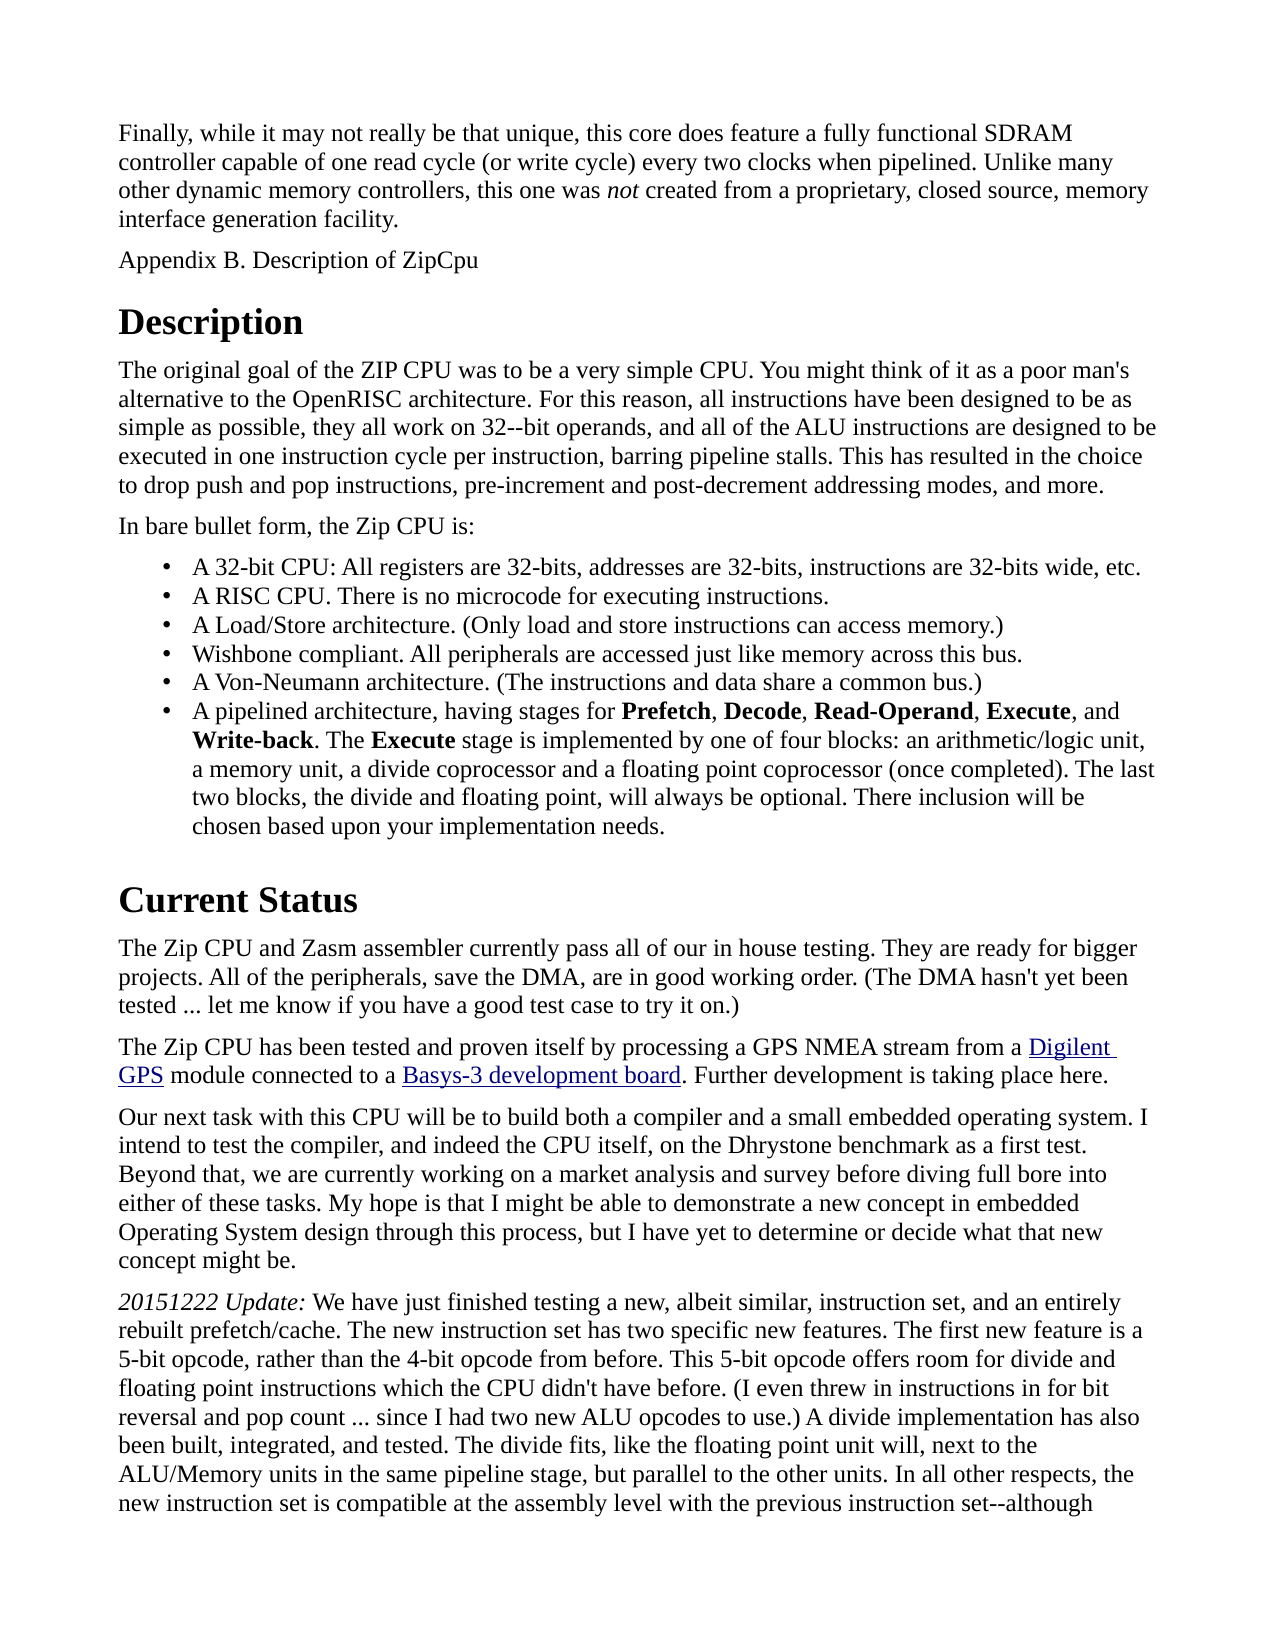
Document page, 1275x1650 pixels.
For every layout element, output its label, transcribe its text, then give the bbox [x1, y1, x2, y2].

list A 32-bit CPU: All registers are 32-bits, addresses are 32-bits, instructions are 32-bits wide, etc. [162, 552, 1157, 581]
list A pipelined architecture, having stages for Prefetch, Decode, Read-Operand, Execute, and Write-back. The Execute stage is implemented by one of four blocks: an arithmetic/logic unit, a memory unit, a divide coprocessor and a floating point coprocessor (once completed). The last two blocks, the divide and floating point, will always be optional. There inclusion will be chosen based upon your implementation needs. [162, 696, 1157, 840]
list A Von-Neumann architecture. (The instructions and data share a common bus.) [162, 667, 1157, 696]
text Our next task with this CPU will be to build both a compiler and a small embedded operating system. I intend to test the compiler, and indeed the CPU itself, on the Dhrystone benchmark as a first test. Beyond that, we are currently working on a market analysis and survey before diving full bore into either of these tasks. My hope is that I might be able to demonstrate a new concept in embedded Operating System design through this process, but I have yet to determine or decide what that new concept might be. [118, 1102, 1157, 1274]
text Appendix B. Description of ZipCpu [118, 246, 1157, 274]
text The Zip CPU has been tested and proven itself by processing a GPS NMEA stream from a Digilent GPS module connected to a Basys-3 development board. Further development is taking place here. [118, 1032, 1157, 1089]
text 20151222 Update: We have just finished testing a new, albeit similar, instruction set, and an entirely rebuilt prefetch/cache. The new instruction set has two specific new features. The first new feature is a 5-bit opcode, rather than the 4-bit opcode from before. This 5-bit opcode offers room for divide and floating point instructions which the CPU didn't have before. (I even threw in instructions in for bit reversal and pop count ... since I had two new ALU opcodes to use.) A divide implementation has also been built, integrated, and tested. The divide fits, like the floating point unit will, next to the ALU/Memory units in the same pipeline stage, but parallel to the other units. In all other respects, the new instruction set is compatible at the assembly level with the previous instruction set--although [118, 1287, 1157, 1517]
list A RISC CPU. There is no microcode for executing instructions. [162, 581, 1157, 610]
text In bare bullet form, the Zip CPU is: [118, 511, 1157, 540]
list A Load/Store architecture. (Only load and store instructions can access memory.) [162, 610, 1157, 639]
subtitle Current Status [118, 877, 1157, 921]
text The original goal of the ZIP CPU was to be a very simple CPU. You might think of it as a poor man's alternative to the OpenRISC architecture. For this reason, all instructions have been designed to be as simple as possible, they all work on 32--bit operands, and all of the ALU instructions are designed to be executed in one instruction cycle per instruction, barring pipeline stalls. This has resulted in the choice to drop push and pop instructions, pre-increment and post-decrement addressing modes, and more. [118, 355, 1157, 499]
text The Zip CPU and Zasm assembler currently pass all of our in house testing. They are ready for bigger projects. All of the peripherals, save the DMA, are in good working order. (The DMA hasn't yet been tested ... let me know if you have a good test case to try it on.) [118, 933, 1157, 1019]
list Wishbone compliant. All peripherals are accessed just like memory across this bus. [162, 639, 1157, 667]
text Finally, while it may not really be that unique, this core does feature a fully functional SDRAM controller capable of one read cycle (or write cycle) every two clocks when pipelined. Unlike many other dynamic memory controllers, this one was not created from a proprietary, closed source, memory interface generation facility. [118, 118, 1157, 233]
subtitle Description [118, 299, 1157, 342]
